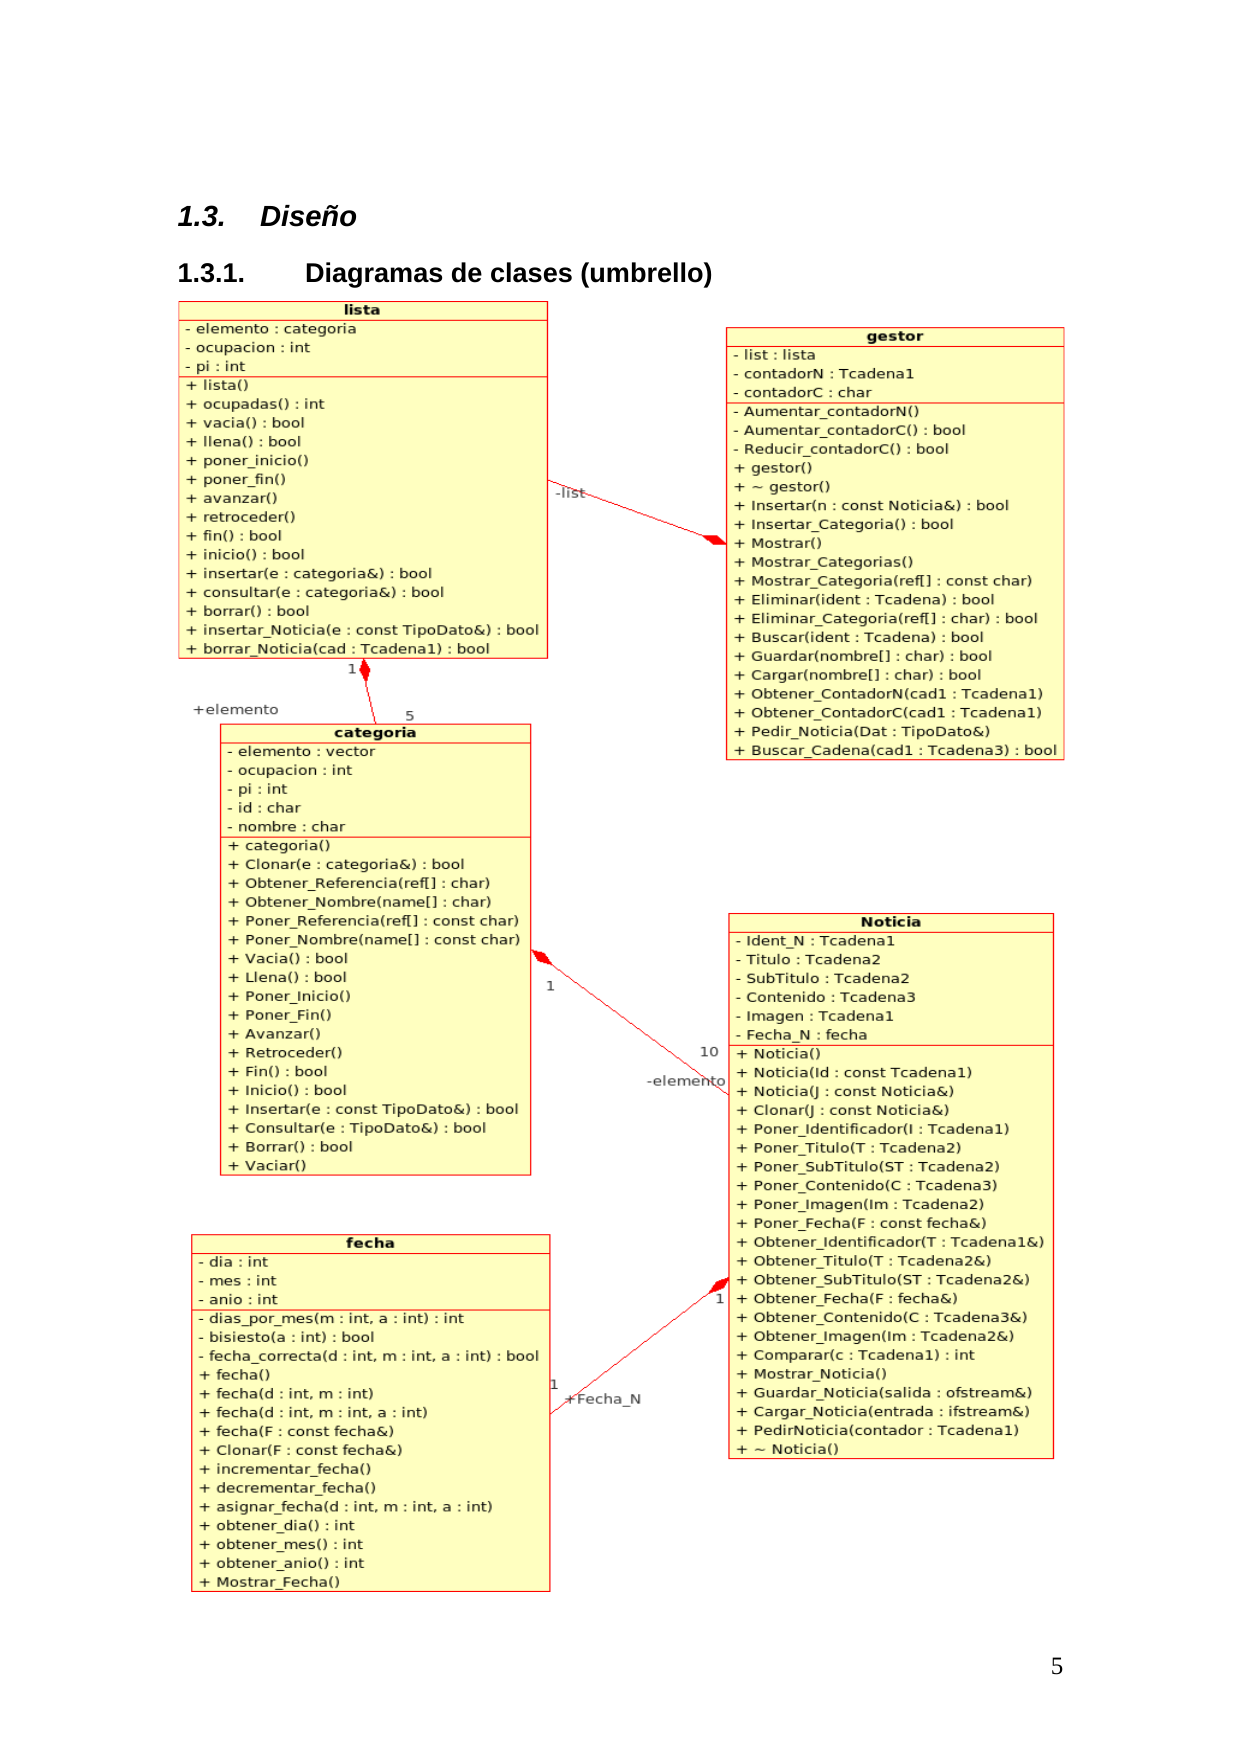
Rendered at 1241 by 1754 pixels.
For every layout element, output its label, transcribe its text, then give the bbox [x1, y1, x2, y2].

subtitle Diseño [177, 200, 1063, 233]
subtitle Diagramas de clases (umbrello) [177, 258, 1063, 288]
picture [178, 301, 1065, 1592]
